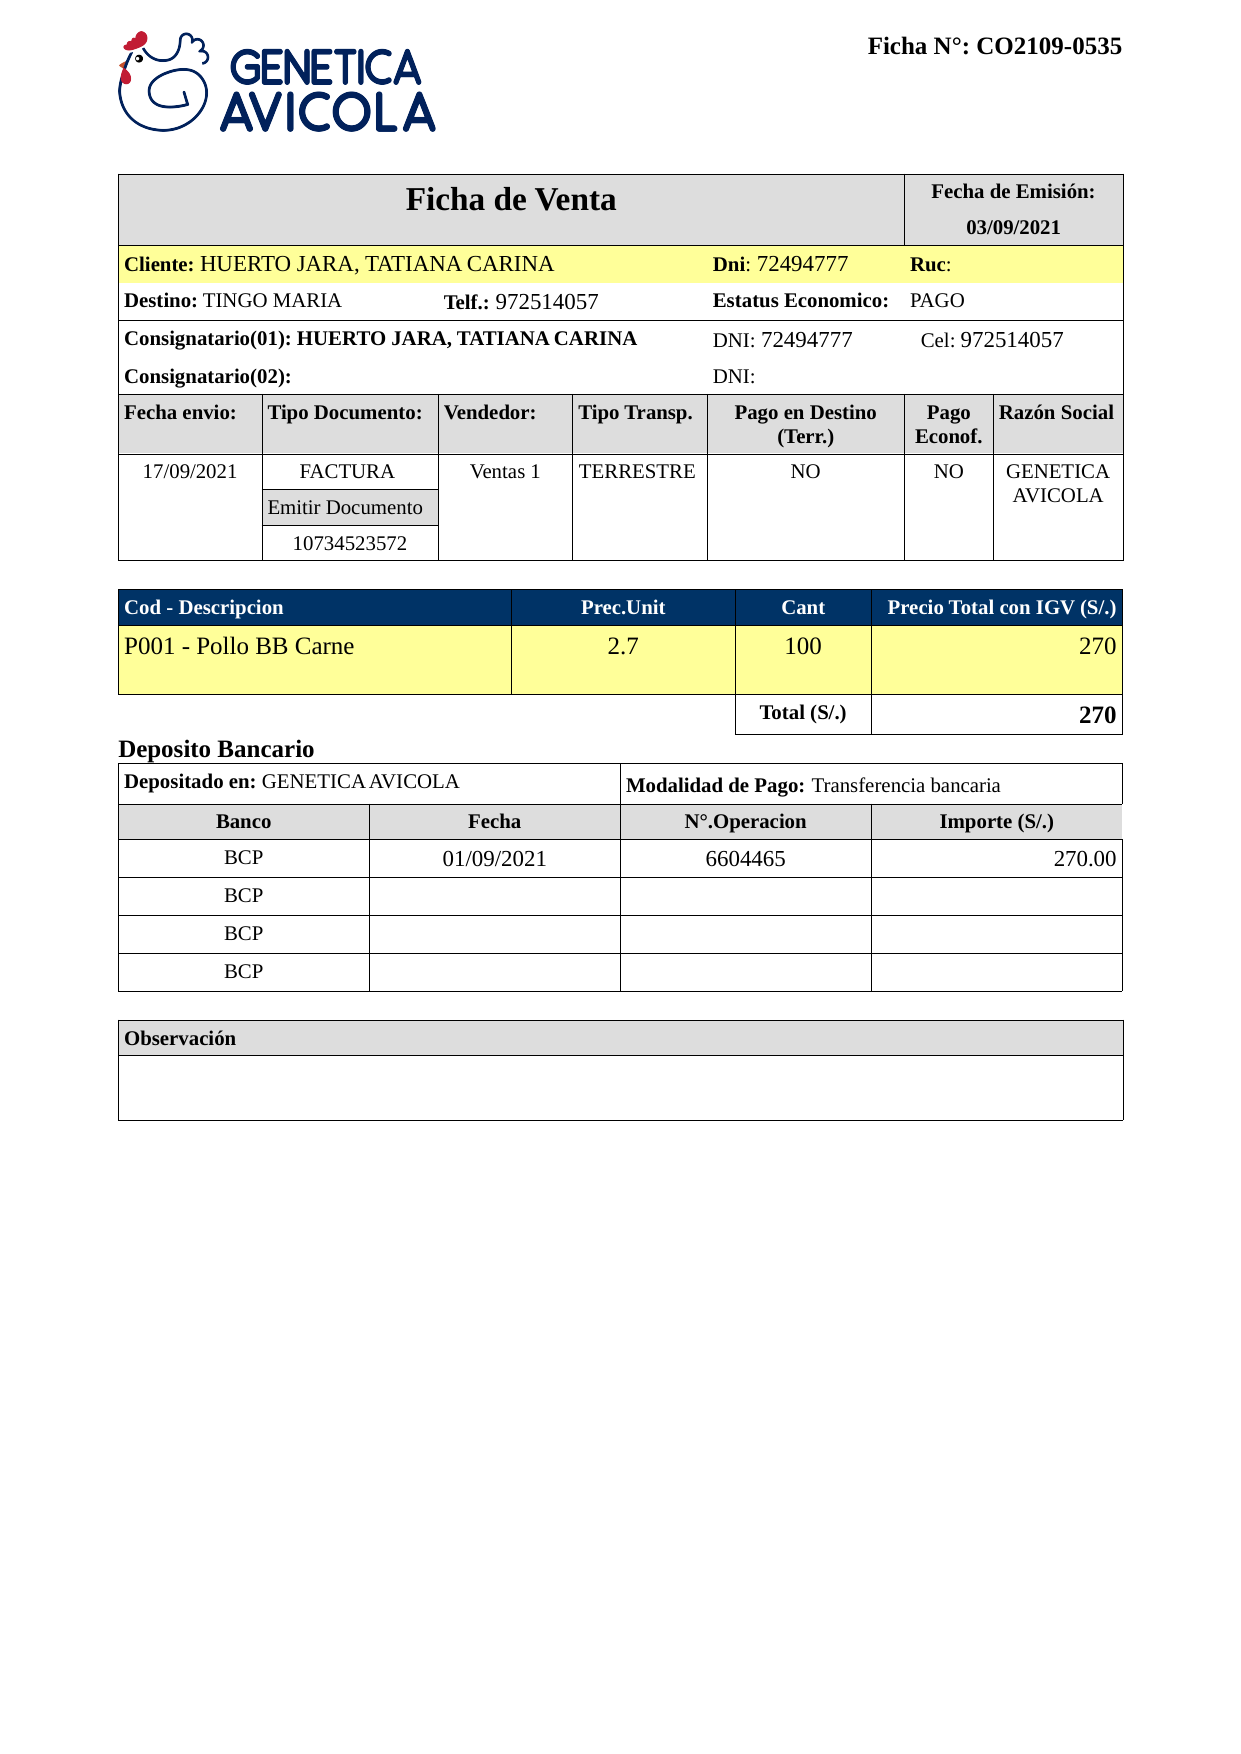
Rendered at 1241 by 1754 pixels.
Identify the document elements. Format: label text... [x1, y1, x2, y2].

table_cell [119, 1056, 1123, 1119]
table_header Observación [119, 1021, 1123, 1055]
table_cell Consignatario(02): [119, 358, 707, 394]
table_cell BCP [119, 954, 369, 991]
table_cell Consignatario(01): HUERTO JARA, TATIANA CARINA [119, 321, 707, 358]
table_cell [621, 878, 871, 915]
table_cell Banco [119, 805, 369, 839]
table_cell [511, 695, 735, 734]
table_cell GENETICA AVICOLA [994, 455, 1123, 560]
table_cell Pago en Destino (Terr.) [708, 395, 904, 453]
table_cell 270.00 [872, 840, 1122, 877]
text Deposito Bancario [118, 734, 1122, 763]
table_cell Cliente: HUERTO JARA, TATIANA CARINA [119, 246, 707, 283]
table_cell NO [905, 455, 993, 560]
table_header Ficha de Venta [119, 175, 904, 245]
table_header Prec.Unit [512, 590, 735, 625]
table_cell Emitir Documento [263, 490, 438, 525]
table_cell [872, 878, 1122, 915]
table_cell 6604465 [621, 840, 871, 877]
picture [118, 31, 436, 132]
table_cell [118, 695, 511, 734]
table_cell DNI: 72494777 [707, 321, 915, 358]
table_cell [370, 916, 620, 953]
table_cell 03/09/2021 [905, 209, 1123, 245]
table_header Cant [736, 590, 871, 625]
table_cell [621, 916, 871, 953]
table_header Precio Total con IGV (S/.) [872, 590, 1122, 625]
table_cell 270 [872, 695, 1122, 734]
table_cell Dni: 72494777 [707, 246, 904, 283]
table_cell BCP [119, 878, 369, 915]
table_cell Importe (S/.) [872, 805, 1122, 839]
table_cell Fecha envio: [119, 395, 262, 453]
table_cell [370, 878, 620, 915]
table_cell 01/09/2021 [370, 840, 620, 877]
table_header Depositado en: GENETICA AVICOLA [119, 764, 620, 803]
table_cell Tipo Transp. [573, 395, 707, 453]
table_cell 100 [736, 626, 871, 694]
table_header Fecha de Emisión: [905, 175, 1123, 209]
table_cell NO [708, 455, 904, 560]
table_cell PAGO [904, 283, 1123, 320]
table_header Cod - Descripcion [119, 590, 511, 625]
table_cell DNI: [707, 358, 1123, 394]
table_cell 2.7 [512, 626, 735, 694]
table_cell Destino: TINGO MARIA [119, 283, 438, 320]
table_cell Total (S/.) [736, 695, 871, 734]
table_cell 270 [872, 626, 1122, 694]
table_cell N°.Operacion [621, 805, 871, 839]
table_cell Vendedor: [439, 395, 572, 453]
table_cell Fecha [370, 805, 620, 839]
table_cell Ventas 1 [439, 455, 572, 560]
table_cell Pago Econof. [905, 395, 993, 453]
table_cell Ruc: [904, 246, 1123, 283]
table_cell P001 - Pollo BB Carne [119, 626, 511, 694]
table_header Modalidad de Pago: Transferencia bancaria [621, 764, 1122, 803]
table_cell Cel: 972514057 [915, 321, 1123, 358]
table_cell [872, 954, 1122, 991]
table_cell Telf.: 972514057 [438, 283, 707, 320]
table_cell BCP [119, 916, 369, 953]
table_cell 10734523572 [263, 526, 438, 560]
table_cell [872, 916, 1122, 953]
table_cell TERRESTRE [573, 455, 707, 560]
table_cell FACTURA [263, 455, 438, 489]
table_cell 17/09/2021 [119, 455, 262, 560]
table_cell Estatus Economico: [707, 283, 904, 320]
table_cell BCP [119, 840, 369, 877]
table_cell Tipo Documento: [263, 395, 438, 453]
table_cell Razón Social [994, 395, 1123, 453]
table_cell [370, 954, 620, 991]
table_cell [621, 954, 871, 991]
